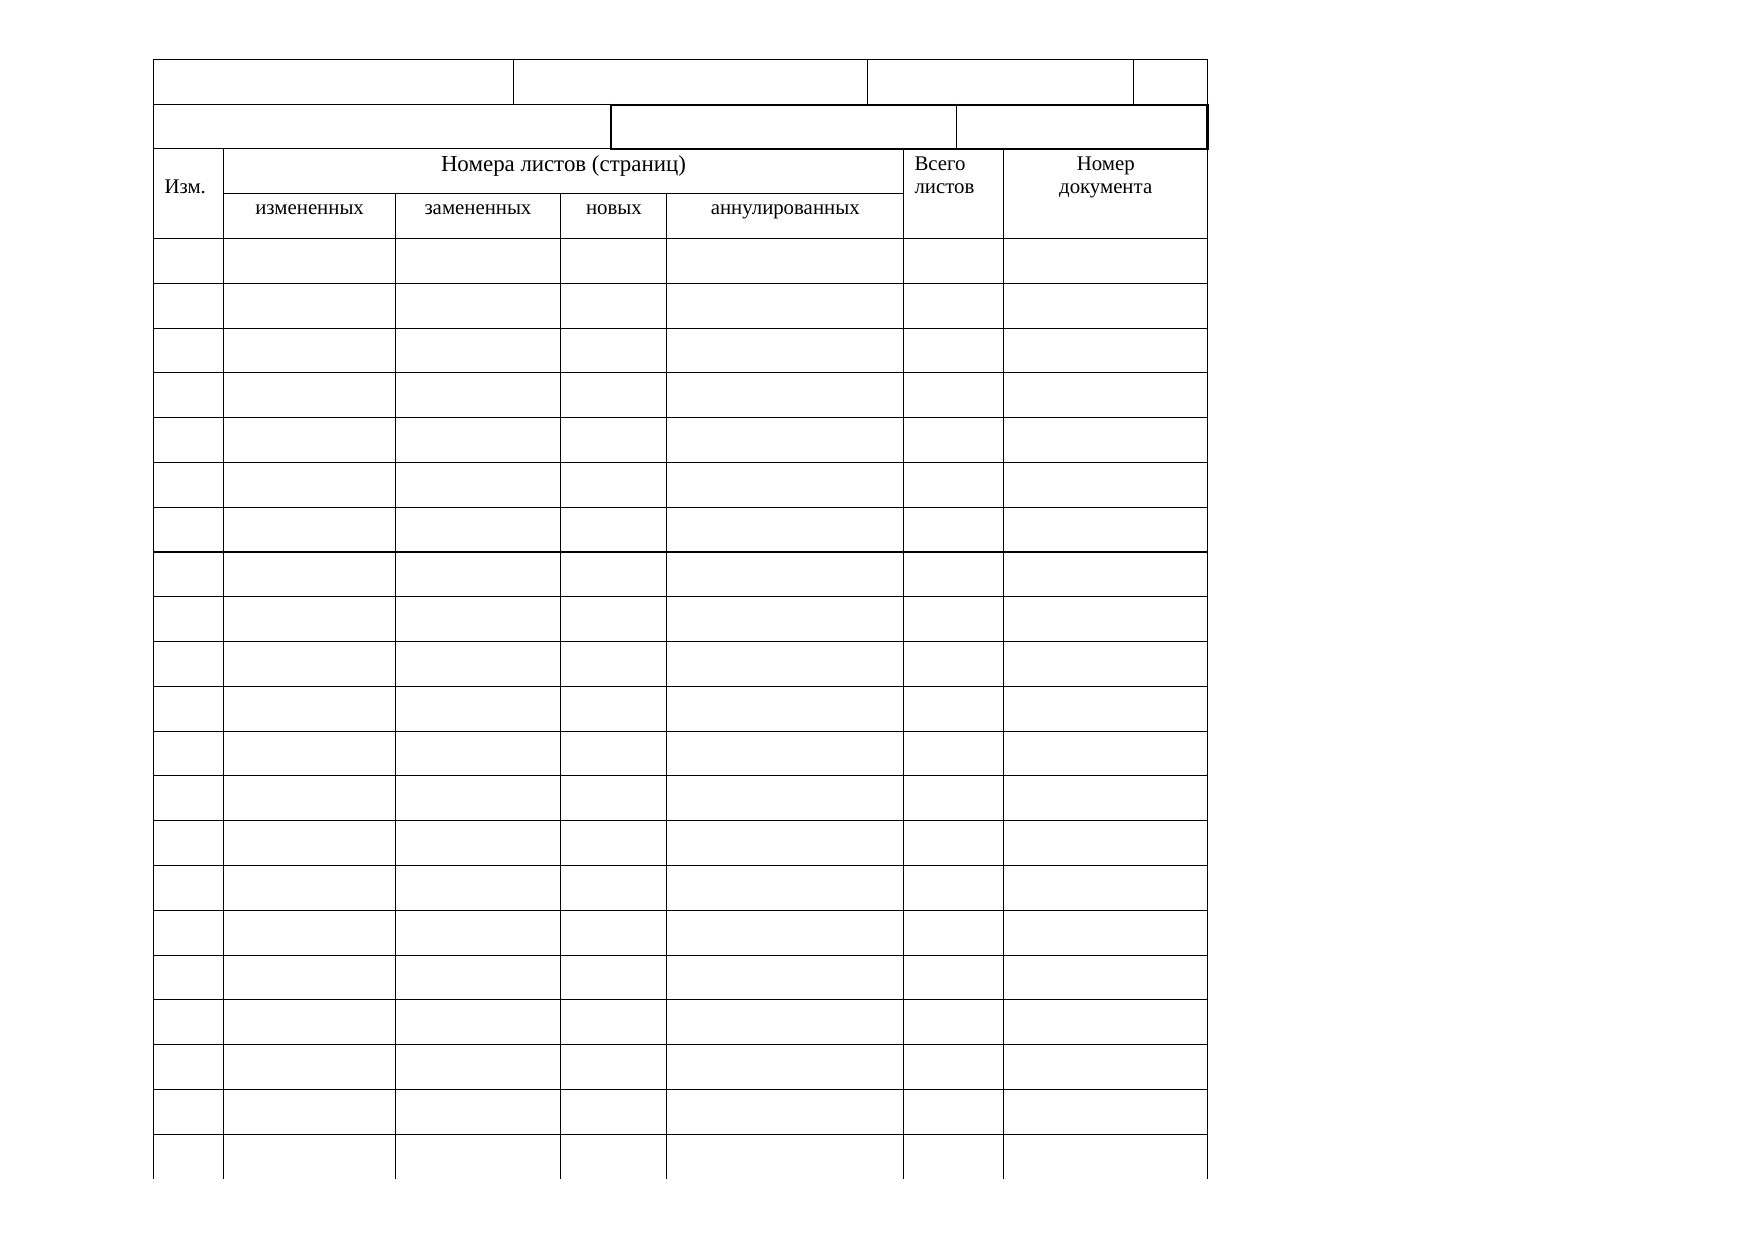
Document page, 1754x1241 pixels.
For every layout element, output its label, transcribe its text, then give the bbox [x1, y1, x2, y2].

table_cell [667, 418, 903, 462]
table_cell [904, 687, 1003, 731]
table_cell [561, 866, 666, 910]
table_cell [667, 508, 903, 551]
table_cell [154, 329, 223, 372]
table_cell Номер документа [1004, 150, 1207, 238]
table_cell [224, 284, 395, 327]
table_cell [154, 866, 223, 910]
table_cell [561, 329, 666, 372]
table_cell [154, 1000, 223, 1044]
table_cell [396, 1090, 560, 1134]
table_cell [904, 956, 1003, 999]
table_cell [561, 418, 666, 462]
table_cell [224, 687, 395, 731]
table_cell [154, 1045, 223, 1089]
table_cell [1004, 776, 1207, 820]
table_cell [561, 732, 666, 775]
table_cell [957, 106, 1206, 148]
table_cell [904, 553, 1003, 596]
table_cell [396, 1000, 560, 1044]
table_cell [1004, 911, 1207, 954]
table_cell [904, 329, 1003, 372]
table_cell [396, 597, 560, 641]
table_cell [154, 105, 610, 148]
table_cell [561, 776, 666, 820]
table_cell [396, 239, 560, 283]
table_header [1134, 60, 1207, 103]
table_cell [154, 776, 223, 820]
table_cell [667, 329, 903, 372]
table_cell [1004, 418, 1207, 462]
table_cell [224, 597, 395, 641]
table_cell [224, 821, 395, 865]
table_cell [396, 373, 560, 417]
table_cell [561, 911, 666, 954]
table_cell [396, 911, 560, 954]
table_cell [396, 553, 560, 596]
table_header [514, 60, 867, 103]
table_cell [224, 776, 395, 820]
table_cell [224, 418, 395, 462]
table_cell новых [561, 194, 666, 238]
table_cell [561, 1000, 666, 1044]
table_cell [224, 508, 395, 551]
table_cell [561, 821, 666, 865]
table_cell [396, 1045, 560, 1089]
table_cell Всего листов [904, 150, 1003, 238]
table_cell [667, 732, 903, 775]
table_cell [904, 463, 1003, 507]
table_cell [904, 1000, 1003, 1044]
table_cell [224, 373, 395, 417]
table_header [154, 60, 513, 103]
table_cell [904, 642, 1003, 686]
table_cell [396, 732, 560, 775]
table_cell [904, 821, 1003, 865]
table_cell [154, 732, 223, 775]
table_cell [561, 687, 666, 731]
table_cell [396, 956, 560, 999]
table_cell [154, 956, 223, 999]
table_cell [224, 642, 395, 686]
table_cell [154, 687, 223, 731]
table_cell [1004, 284, 1207, 327]
table_cell [904, 776, 1003, 820]
table_cell [904, 284, 1003, 327]
table_cell [1004, 821, 1207, 865]
table_cell [612, 106, 956, 148]
table_cell [396, 1135, 560, 1178]
table_cell [904, 732, 1003, 775]
table_cell [224, 1045, 395, 1089]
table_cell [561, 373, 666, 417]
table_cell [1004, 329, 1207, 372]
table_cell [1004, 732, 1207, 775]
table_cell [561, 239, 666, 283]
table_cell [396, 329, 560, 372]
table_cell [1004, 1090, 1207, 1134]
table_cell [561, 463, 666, 507]
table_cell [904, 1045, 1003, 1089]
table_cell [1004, 508, 1207, 551]
table_cell [904, 508, 1003, 551]
table_cell [1004, 1000, 1207, 1044]
table_cell [396, 508, 560, 551]
table_cell [1004, 642, 1207, 686]
table_cell [667, 239, 903, 283]
table_cell [154, 553, 223, 596]
table_cell [904, 597, 1003, 641]
table_cell [154, 642, 223, 686]
table_cell [154, 508, 223, 551]
table_cell [154, 911, 223, 954]
table_cell [561, 642, 666, 686]
table_cell [154, 373, 223, 417]
table_cell [561, 284, 666, 327]
table_cell аннулированных [667, 194, 903, 238]
table_cell [396, 866, 560, 910]
table_cell [396, 418, 560, 462]
table_cell [667, 911, 903, 954]
table_cell [667, 1090, 903, 1134]
table_cell замененных [396, 194, 560, 238]
table_cell [667, 463, 903, 507]
table_cell [1004, 597, 1207, 641]
table_cell [224, 463, 395, 507]
table_cell [396, 687, 560, 731]
table_cell [667, 1045, 903, 1089]
table_cell [561, 553, 666, 596]
table_cell [1004, 956, 1207, 999]
table_cell [667, 776, 903, 820]
table_cell [904, 373, 1003, 417]
table_cell [667, 553, 903, 596]
table_cell [561, 508, 666, 551]
table_cell [667, 687, 903, 731]
table_cell [667, 597, 903, 641]
table_cell Изм. [154, 149, 223, 238]
table_header [11, 59, 153, 1178]
table_cell [561, 597, 666, 641]
table_cell [396, 284, 560, 327]
table_cell [1004, 1045, 1207, 1089]
table_cell [667, 1000, 903, 1044]
table_cell измененных [224, 194, 395, 238]
table_cell [224, 553, 395, 596]
table_cell [224, 1000, 395, 1044]
table_cell [1004, 687, 1207, 731]
table_cell [904, 911, 1003, 954]
table_cell [904, 418, 1003, 462]
table_cell [1004, 373, 1207, 417]
table_cell [154, 418, 223, 462]
table_cell [224, 329, 395, 372]
table_cell [154, 821, 223, 865]
table_cell [667, 1135, 903, 1178]
table_cell Номера листов (страниц) [224, 149, 903, 193]
table_cell [224, 239, 395, 283]
table_cell [224, 1135, 395, 1178]
table_cell [154, 284, 223, 327]
table_cell [1004, 239, 1207, 283]
table_cell [224, 911, 395, 954]
table_cell [224, 956, 395, 999]
table_cell [561, 956, 666, 999]
table_cell [904, 239, 1003, 283]
table_cell [667, 956, 903, 999]
table_cell [154, 597, 223, 641]
table_cell [224, 732, 395, 775]
table_cell [154, 1090, 223, 1134]
table_cell [667, 642, 903, 686]
table_cell [396, 821, 560, 865]
table_cell [154, 1135, 223, 1178]
table_cell [154, 239, 223, 283]
table_cell [224, 1090, 395, 1134]
table_cell [1004, 1135, 1207, 1178]
table_cell [667, 373, 903, 417]
table_header [868, 60, 1133, 103]
table_cell [396, 776, 560, 820]
table_cell [904, 1090, 1003, 1134]
table_cell [667, 284, 903, 327]
table_cell [1004, 866, 1207, 910]
table_cell [1004, 553, 1207, 596]
table_cell [154, 463, 223, 507]
table_cell [224, 866, 395, 910]
table_cell [561, 1090, 666, 1134]
table_cell [667, 866, 903, 910]
table_cell [904, 866, 1003, 910]
table_cell [396, 642, 560, 686]
table_cell [667, 821, 903, 865]
table_cell [561, 1045, 666, 1089]
table_cell [904, 1135, 1003, 1178]
table_cell [1004, 463, 1207, 507]
table_cell [561, 1135, 666, 1178]
table_cell [396, 463, 560, 507]
